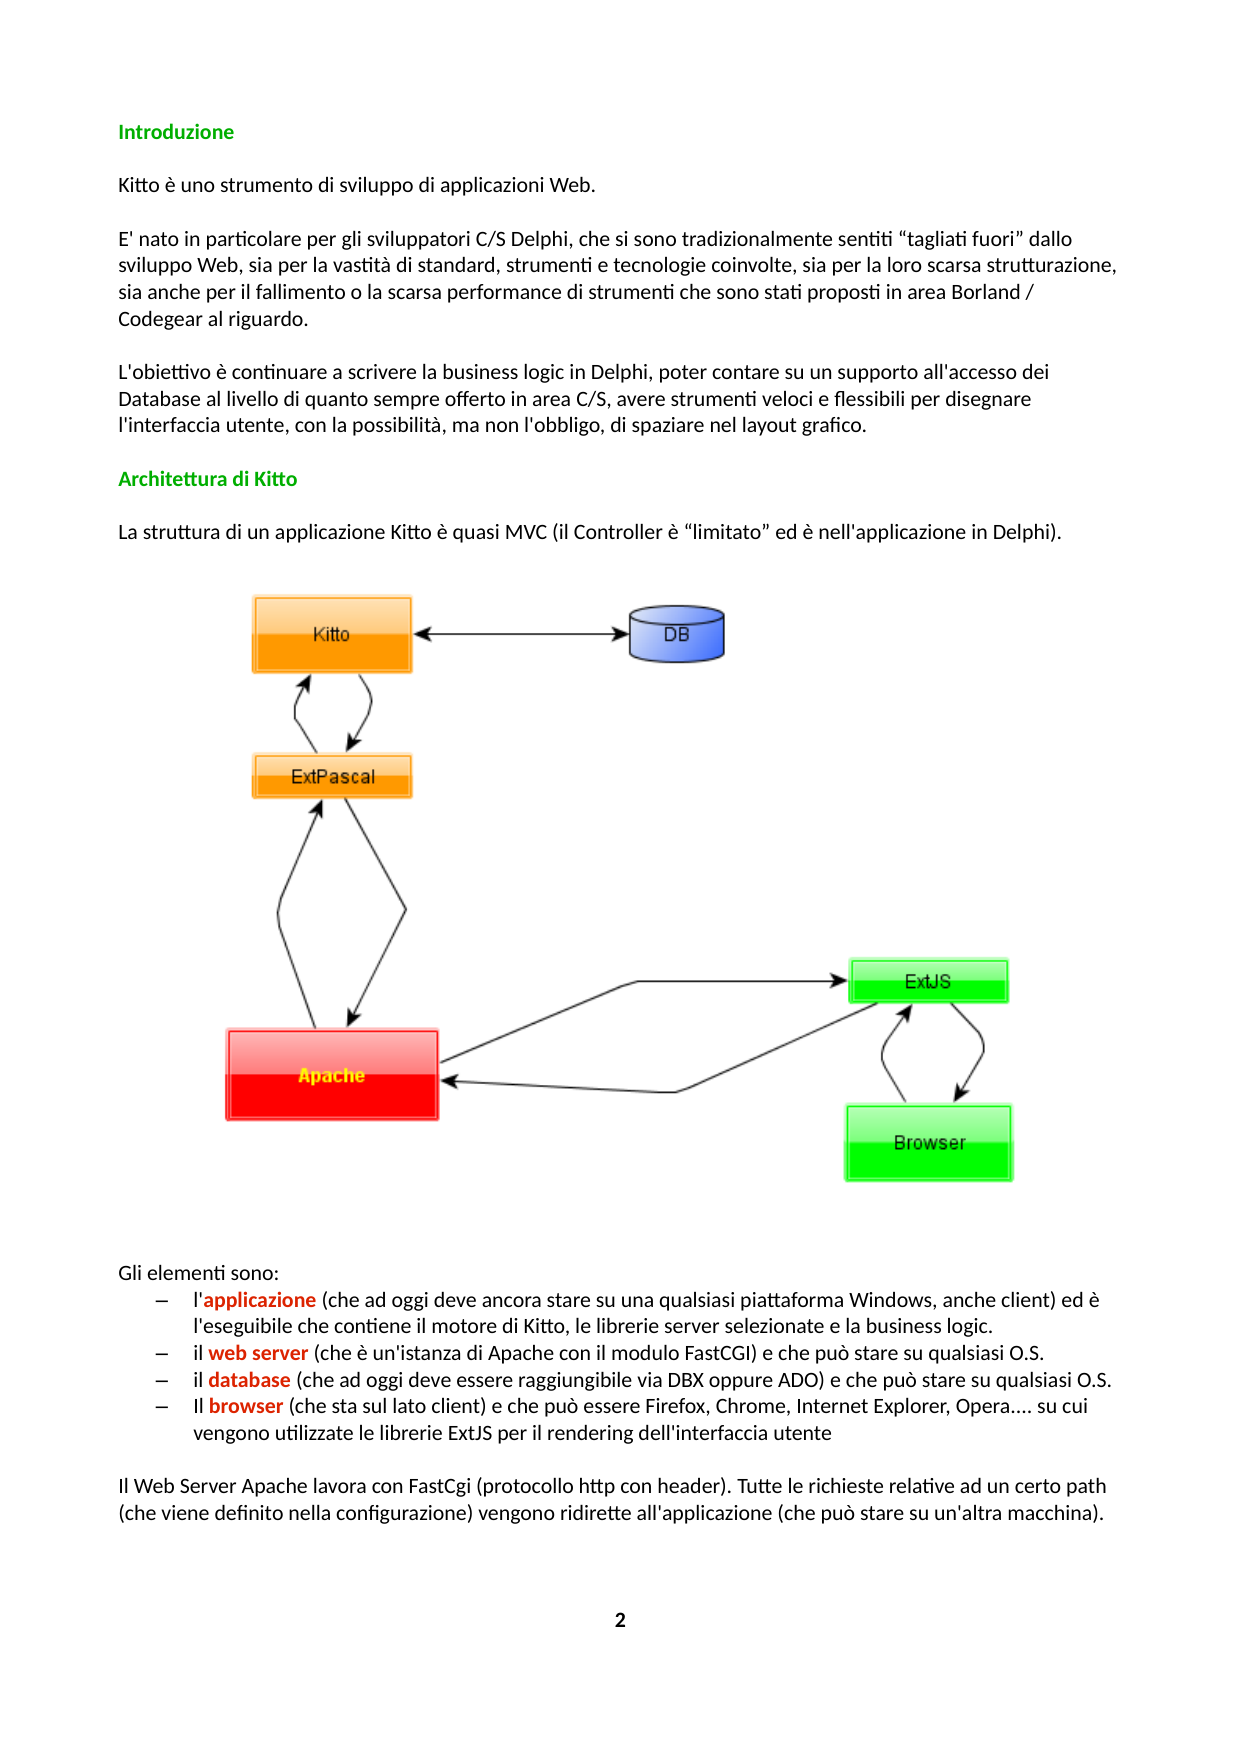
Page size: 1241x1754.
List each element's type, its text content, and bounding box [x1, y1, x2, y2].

text Introduzione [118, 118, 1122, 145]
text Architettura di Kitto [118, 465, 1122, 491]
text E' nato in particolare per gli sviluppatori C/S Delphi, che si sono tradizionalmente sentiti “tagliati fuori” dallo sviluppo Web, sia per la vastità di standard, strumenti e tecnologie coinvolte, sia per la loro scarsa strutturazione, sia anche per il fallimento o la scarsa performance di strumenti che sono stati proposti in area Borland / Codegear al riguardo. [118, 225, 1122, 331]
list il web server (che è un'istanza di Apache con il modulo FastCGI) e che può stare su qualsiasi O.S. [156, 1339, 1122, 1366]
text Gli elementi sono: [118, 1259, 1122, 1286]
text L'obiettivo è continuare a scrivere la business logic in Delphi, poter contare su un supporto all'accesso dei Database al livello di quanto sempre offerto in area C/S, avere strumenti veloci e flessibili per disegnare l'interfaccia utente, con la possibilità, ma non l'obbligo, di spaziare nel layout grafico. [118, 358, 1122, 438]
list l'applicazione (che ad oggi deve ancora stare su una qualsiasi piattaforma Windows, anche client) ed è l'eseguibile che contiene il motore di Kitto, le librerie server selezionate e la business logic. [156, 1286, 1122, 1339]
picture [202, 571, 1038, 1206]
text Il Web Server Apache lavora con FastCgi (protocollo http con header). Tutte le richieste relative ad un certo path (che viene definito nella configurazione) vengono ridirette all'applicazione (che può stare su un'altra macchina). [118, 1472, 1122, 1526]
list Il browser (che sta sul lato client) e che può essere Firefox, Chrome, Internet Explorer, Opera.... su cui vengono utilizzate le librerie ExtJS per il rendering dell'interfaccia utente [156, 1392, 1122, 1446]
text Kitto è uno strumento di sviluppo di applicazioni Web. [118, 171, 1122, 198]
list il database (che ad oggi deve essere raggiungibile via DBX oppure ADO) e che può stare su qualsiasi O.S. [156, 1366, 1122, 1392]
text La struttura di un applicazione Kitto è quasi MVC (il Controller è “limitato” ed è nell'applicazione in Delphi). [118, 518, 1122, 545]
